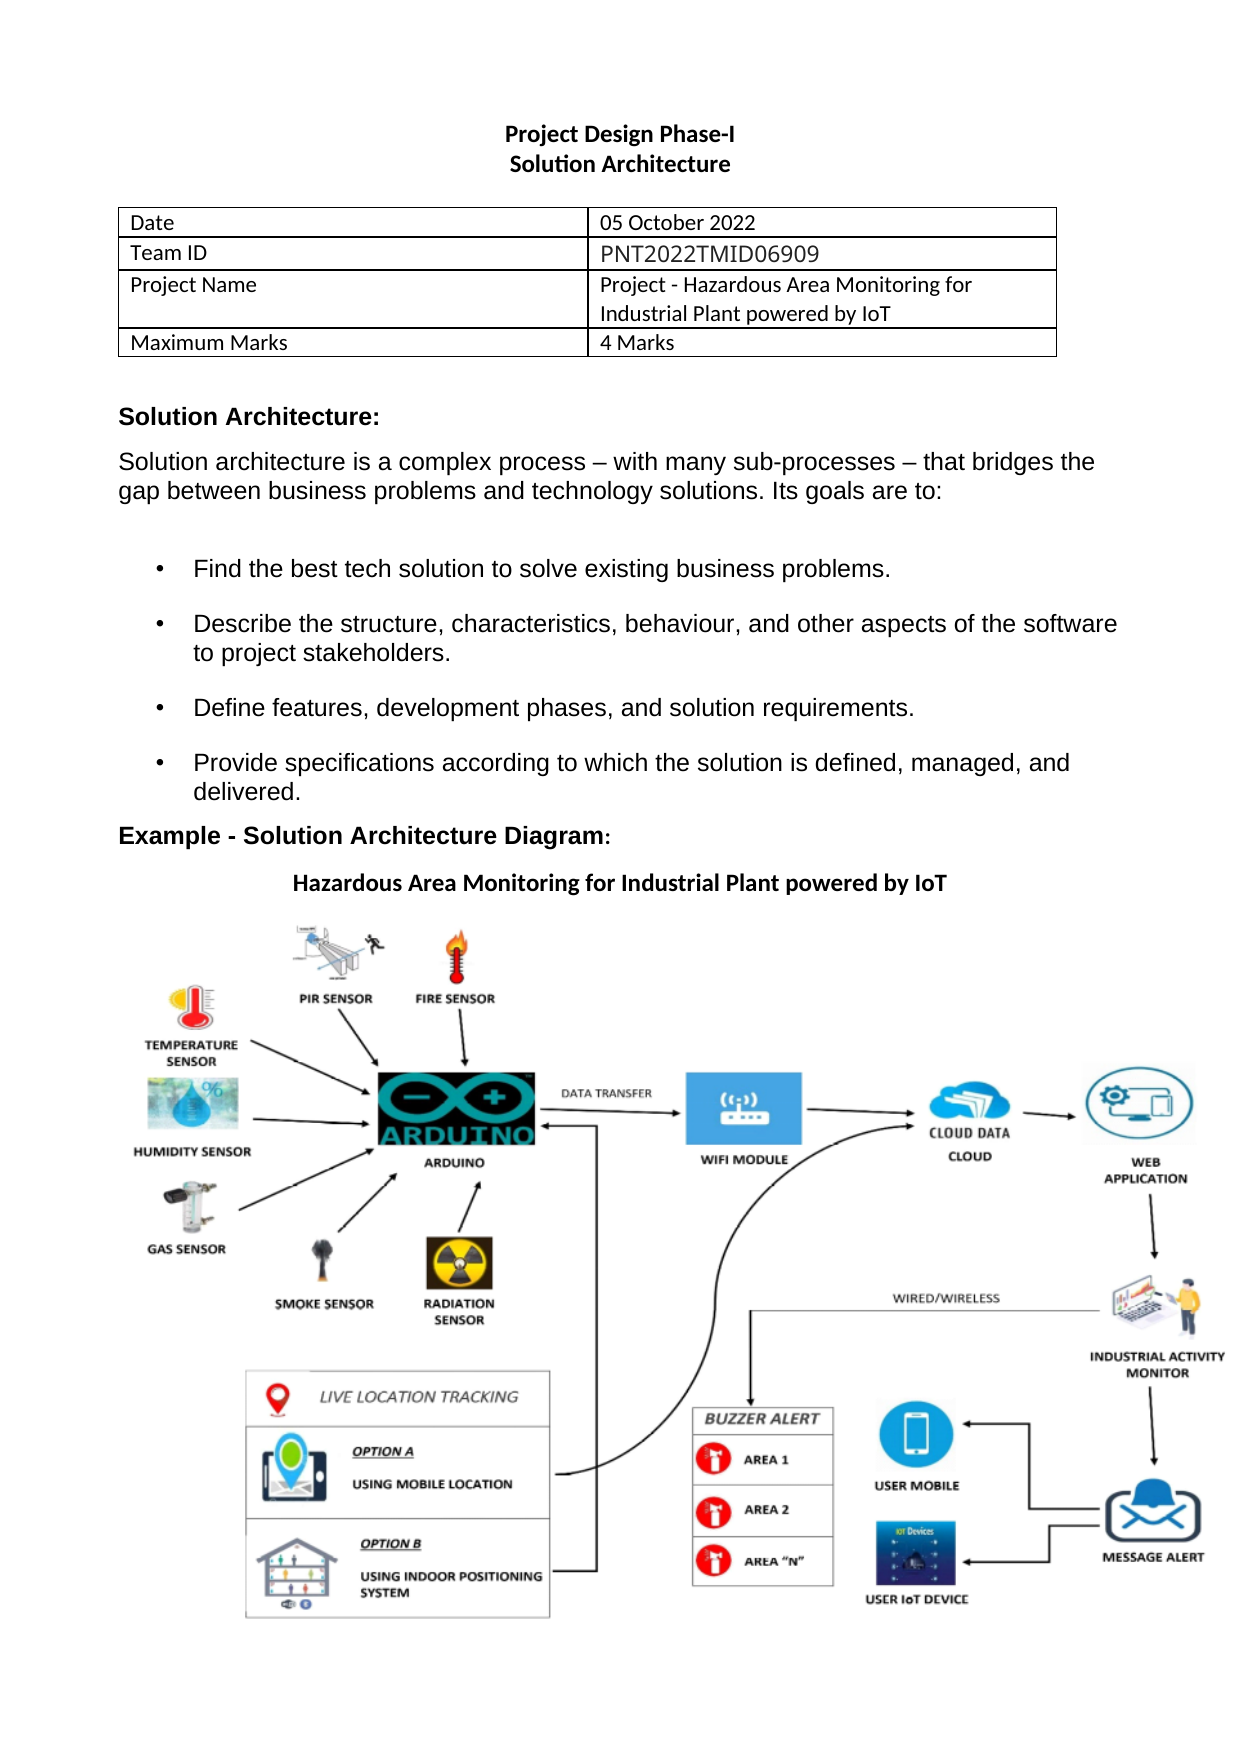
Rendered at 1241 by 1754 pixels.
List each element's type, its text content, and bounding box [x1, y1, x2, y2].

table_cell PNT2022TMID06909 [589, 238, 1056, 269]
table_cell 4 Marks [589, 329, 1056, 356]
table_cell Team ID [119, 238, 587, 269]
text Project Design Phase-I [118, 118, 1122, 149]
table_cell Project Name [119, 271, 587, 327]
text Example - Solution Architecture Diagram: [118, 821, 1122, 850]
table_cell Project - Hazardous Area Monitoring for Industrial Plant powered by IoT [589, 271, 1056, 327]
list Describe the structure, characteristics, behaviour, and other aspects of the software to project stakeholders. [156, 609, 1122, 667]
table_header 05 October 2022 [589, 208, 1056, 236]
text Solution Architecture [118, 149, 1122, 179]
list Find the best tech solution to solve existing business problems. [156, 554, 1122, 583]
table_cell Maximum Marks [119, 329, 587, 356]
text Solution architecture is a complex process – with many sub-processes – that bridges the gap between business problems and technology solutions. Its goals are to: [118, 447, 1122, 505]
table_header Date [119, 208, 587, 236]
list Provide specifications according to which the solution is defined, managed, and delivered. [156, 748, 1122, 805]
text Solution Architecture: [118, 402, 1122, 431]
list Define features, development phases, and solution requirements. [156, 693, 1122, 722]
text Hazardous Area Monitoring for Industrial Plant powered by IoT [118, 867, 1122, 897]
